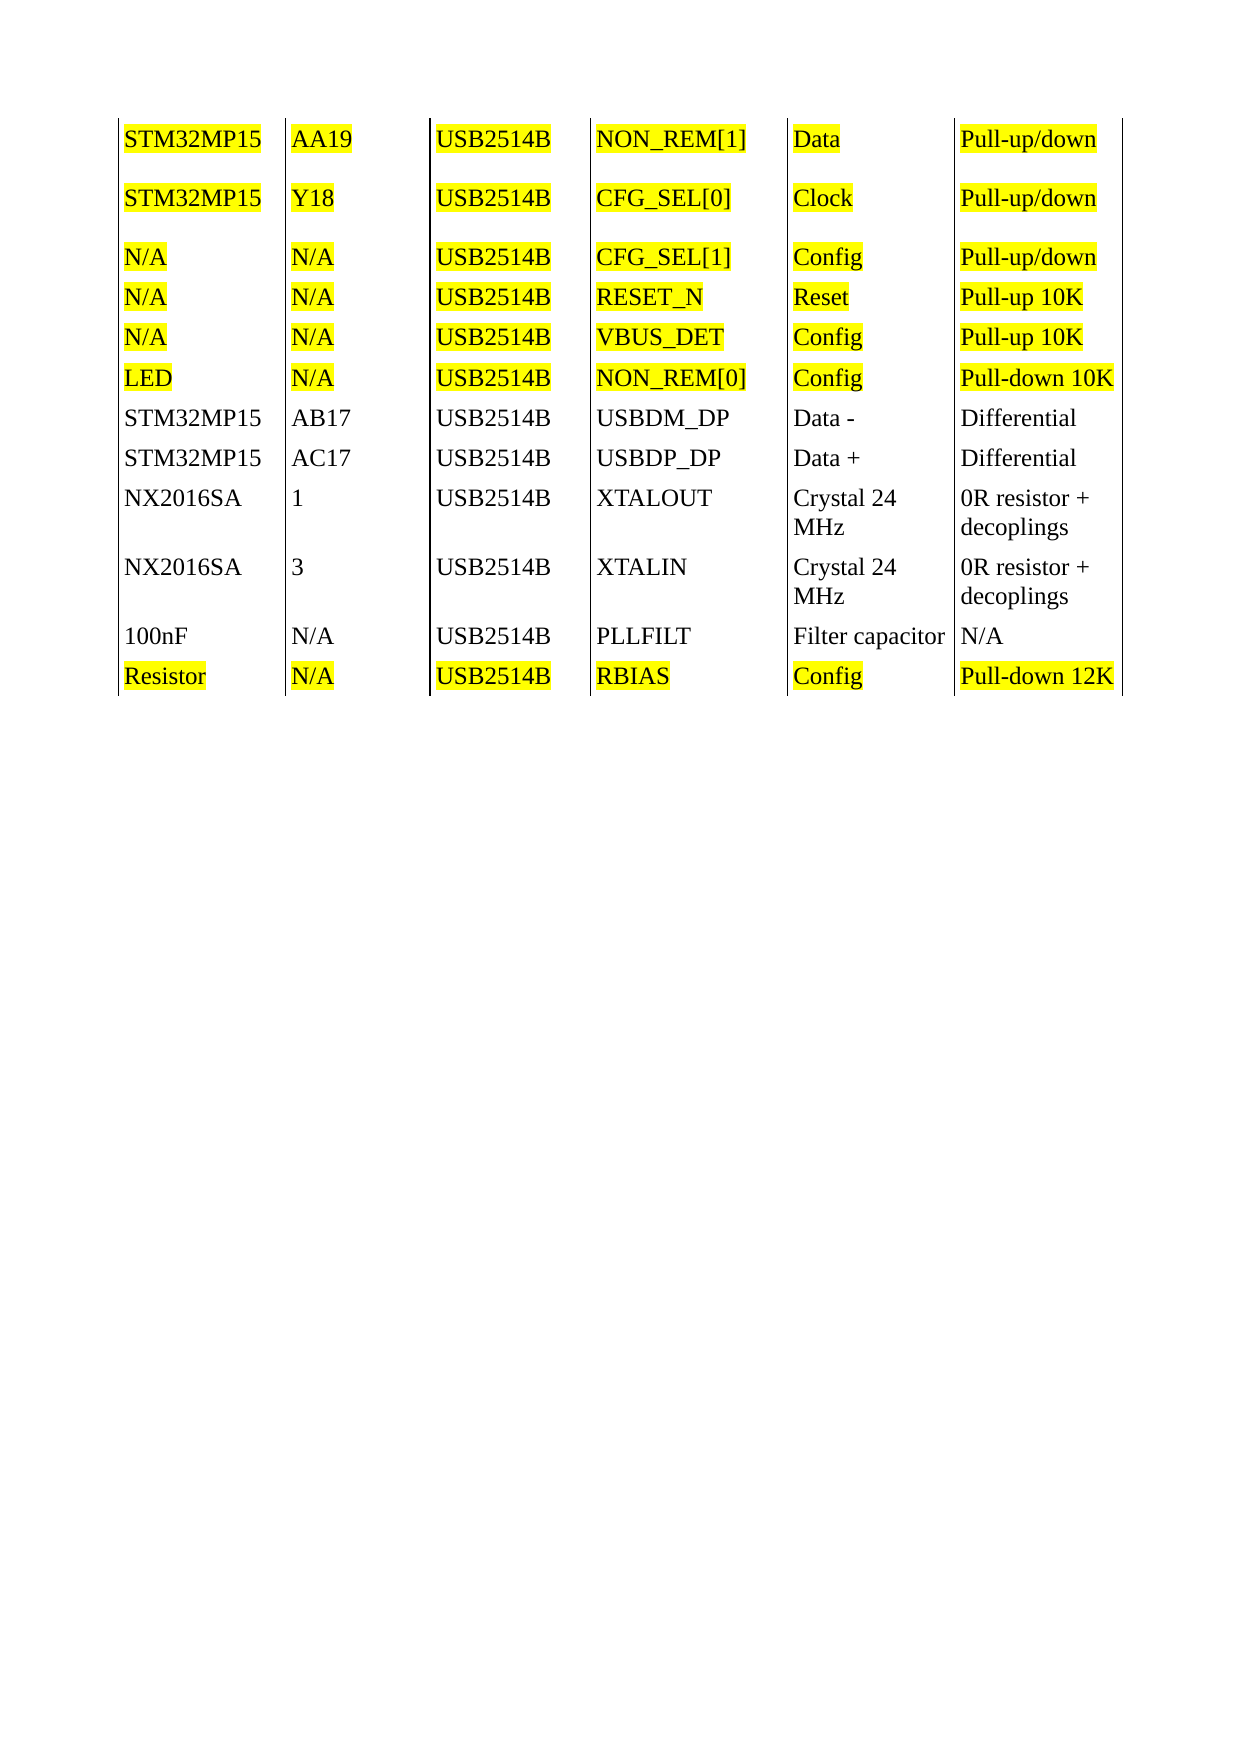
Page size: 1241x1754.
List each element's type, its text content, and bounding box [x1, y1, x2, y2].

table_cell N/A [119, 236, 285, 276]
table_cell Filter capacitor [788, 615, 954, 656]
table_cell N/A [286, 656, 429, 696]
table_cell 100nF [119, 615, 285, 656]
table_cell STM32MP15 [119, 397, 285, 437]
table_cell USB2514B [431, 478, 590, 546]
table_cell NON_REM[0] [591, 357, 787, 397]
table_cell Reset [788, 276, 954, 317]
table_cell N/A [286, 317, 429, 357]
table_cell Config [788, 317, 954, 357]
table_cell RBIAS [591, 656, 787, 696]
table_cell USB2514B [431, 615, 590, 656]
table_cell AB17 [286, 397, 429, 437]
table_cell 0R resistor + decoplings [955, 546, 1122, 615]
table_cell AA19 [286, 118, 429, 177]
table_cell N/A [119, 317, 285, 357]
table_cell XTALOUT [591, 478, 787, 546]
table_cell N/A [119, 276, 285, 317]
table_cell N/A [286, 357, 429, 397]
table_cell STM32MP15 [119, 118, 285, 177]
table_cell CFG_SEL[1] [591, 236, 787, 276]
table_cell 0R resistor + decoplings [955, 478, 1122, 546]
table_cell USB2514B [431, 276, 590, 317]
table_cell USBDP_DP [591, 437, 787, 477]
table_cell Pull-up 10K [955, 276, 1122, 317]
table_cell STM32MP15 [119, 177, 285, 236]
table_cell STM32MP15 [119, 437, 285, 477]
table_cell Differential [955, 437, 1122, 477]
table_cell RESET_N [591, 276, 787, 317]
table_cell NX2016SA [119, 546, 285, 615]
table_cell Data - [788, 397, 954, 437]
table_cell Resistor [119, 656, 285, 696]
table_cell USB2514B [431, 656, 590, 696]
table_cell N/A [286, 276, 429, 317]
table_cell NX2016SA [119, 478, 285, 546]
table_cell Differential [955, 397, 1122, 437]
table_cell Pull-down 12K [955, 656, 1122, 696]
table_cell Config [788, 656, 954, 696]
table_cell XTALIN [591, 546, 787, 615]
table_cell Config [788, 357, 954, 397]
table_cell USB2514B [431, 118, 590, 177]
table_cell N/A [286, 615, 429, 656]
table_cell USBDM_DP [591, 397, 787, 437]
table_cell 3 [286, 546, 429, 615]
table_cell Data [788, 118, 954, 177]
table_cell Crystal 24 MHz [788, 546, 954, 615]
table_cell USB2514B [431, 546, 590, 615]
table_cell Crystal 24 MHz [788, 478, 954, 546]
table_cell VBUS_DET [591, 317, 787, 357]
table_cell LED [119, 357, 285, 397]
table_cell N/A [955, 615, 1122, 656]
table_cell USB2514B [431, 317, 590, 357]
table_cell USB2514B [431, 236, 590, 276]
table_cell Config [788, 236, 954, 276]
table_cell N/A [286, 236, 429, 276]
table_cell 1 [286, 478, 429, 546]
table_cell PLLFILT [591, 615, 787, 656]
table_cell USB2514B [431, 397, 590, 437]
table_cell Pull-up/down [955, 236, 1122, 276]
table_cell Data + [788, 437, 954, 477]
table_cell CFG_SEL[0] [591, 177, 787, 236]
table_cell Pull-up/down [955, 177, 1122, 236]
table_cell AC17 [286, 437, 429, 477]
table_cell Clock [788, 177, 954, 236]
table_cell Pull-up/down [955, 118, 1122, 177]
table_cell Y18 [286, 177, 429, 236]
table_cell USB2514B [431, 437, 590, 477]
table_cell Pull-up 10K [955, 317, 1122, 357]
table_cell Pull-down 10K [955, 357, 1122, 397]
table_cell USB2514B [431, 177, 590, 236]
table_cell NON_REM[1] [591, 118, 787, 177]
table_cell USB2514B [431, 357, 590, 397]
